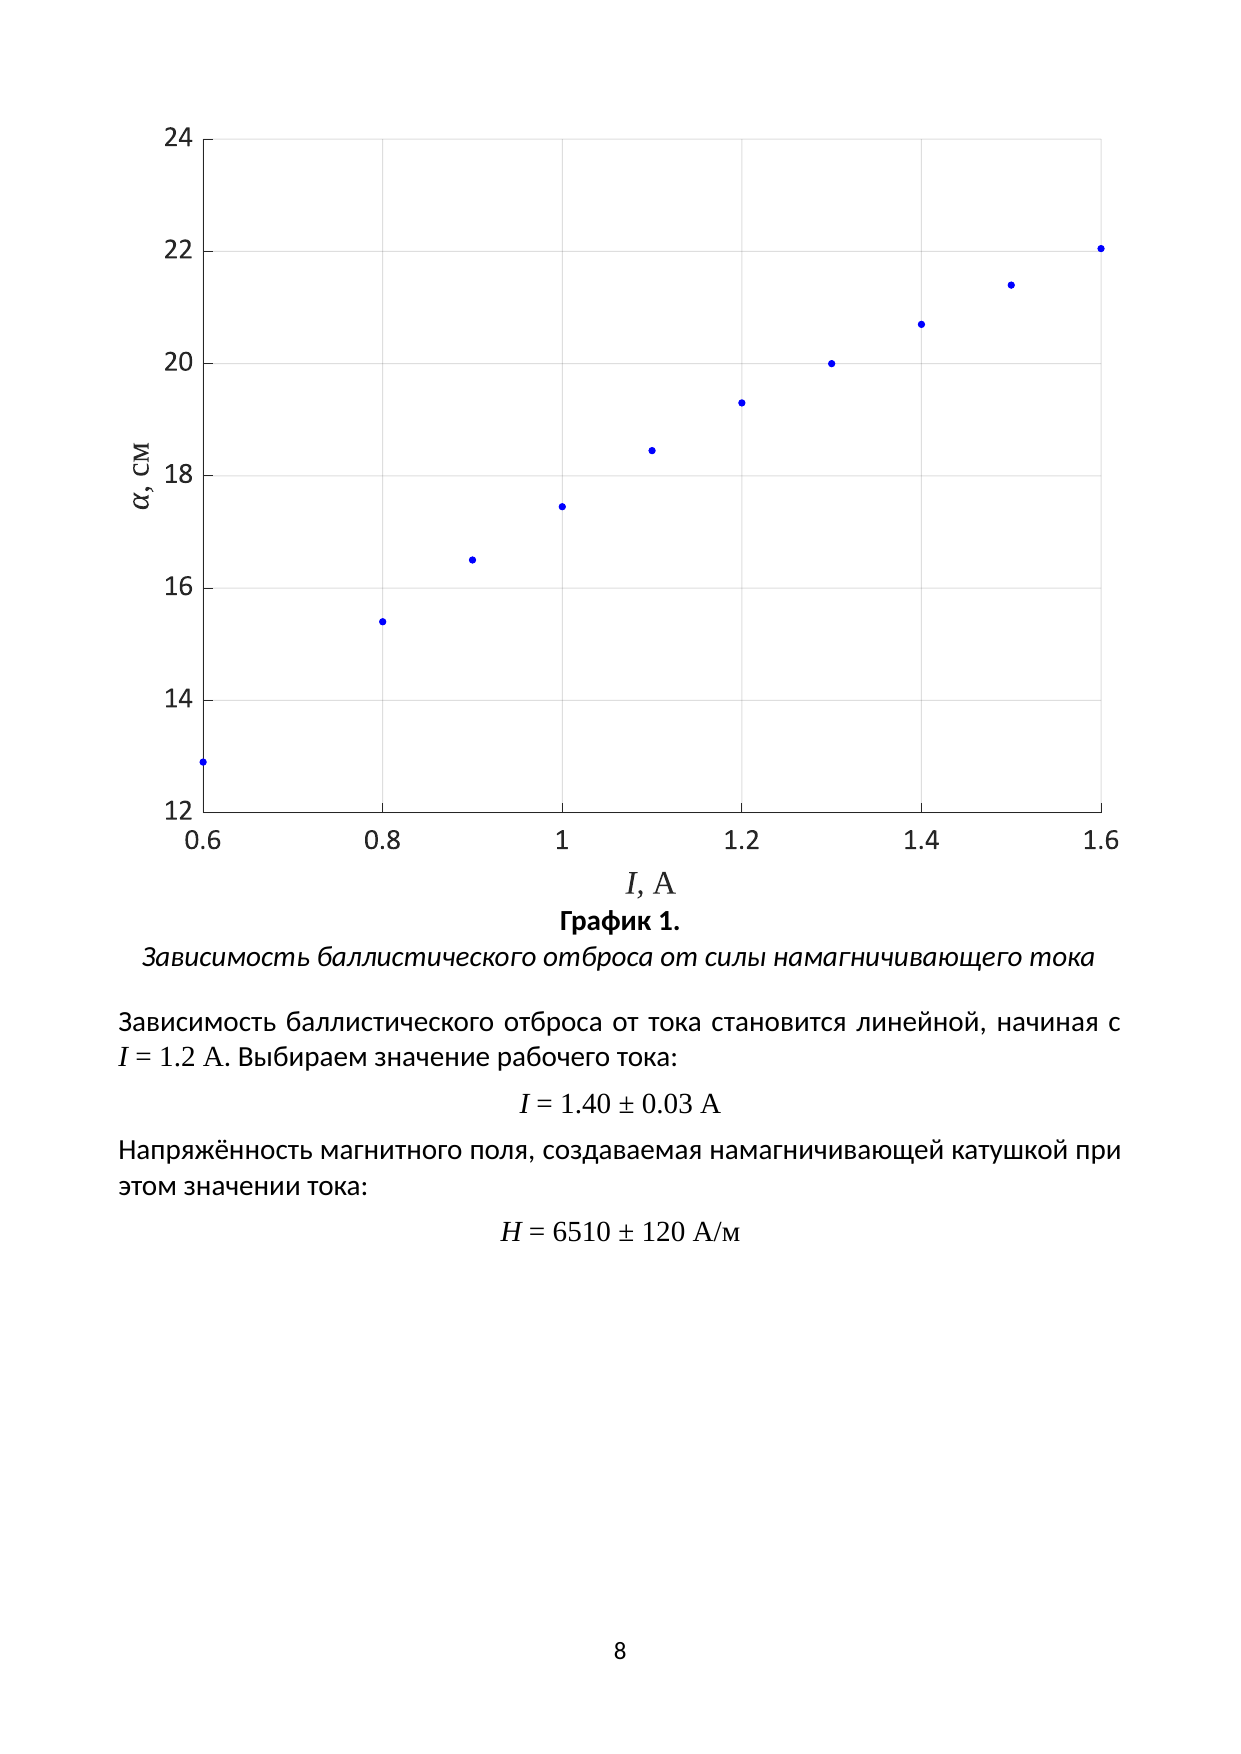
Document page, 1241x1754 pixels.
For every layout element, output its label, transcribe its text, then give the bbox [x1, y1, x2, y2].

text Зависимость баллистического отброса от тока становится линейной, начиная с I = 1.2 А. Выбираем значение рабочего тока: [118, 1003, 1122, 1074]
text H = 6510 ± 120 А/м [118, 1214, 1122, 1248]
text График 1. Зависимость баллистического отброса от силы намагничивающего тока [118, 902, 1122, 973]
text I = 1.40 ± 0.03 А [118, 1086, 1122, 1119]
text Напряжённость магнитного поля, создаваемая намагничивающей катушкой при этом значении тока: [118, 1131, 1122, 1202]
